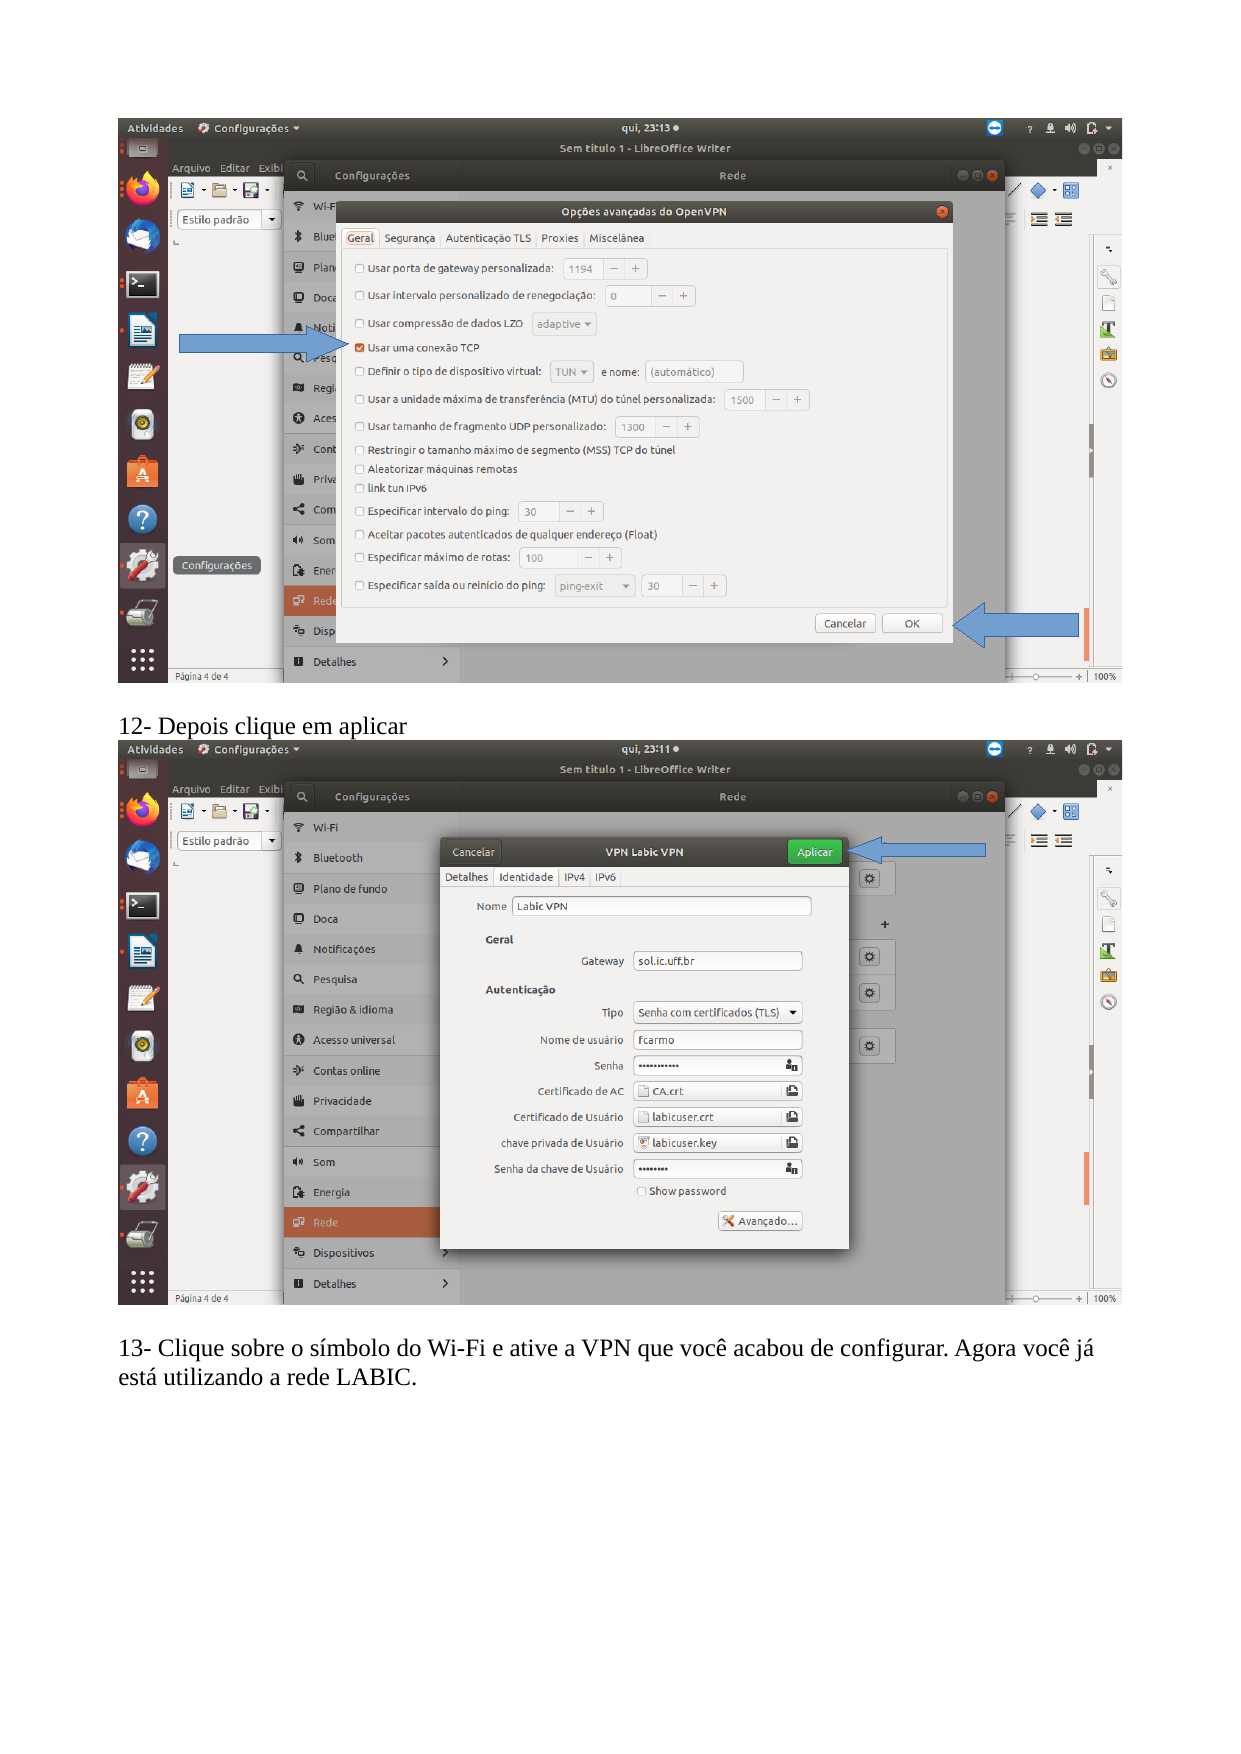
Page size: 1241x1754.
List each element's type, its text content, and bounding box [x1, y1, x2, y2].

picture [118, 118, 1123, 683]
text 13- Clique sobre o símbolo do Wi-Fi e ative a VPN que você acabou de configurar. Agora você já está utilizando a rede LABIC. [118, 1333, 1122, 1391]
text 12- Depois clique em aplicar [118, 711, 1122, 740]
picture [118, 740, 1123, 1305]
